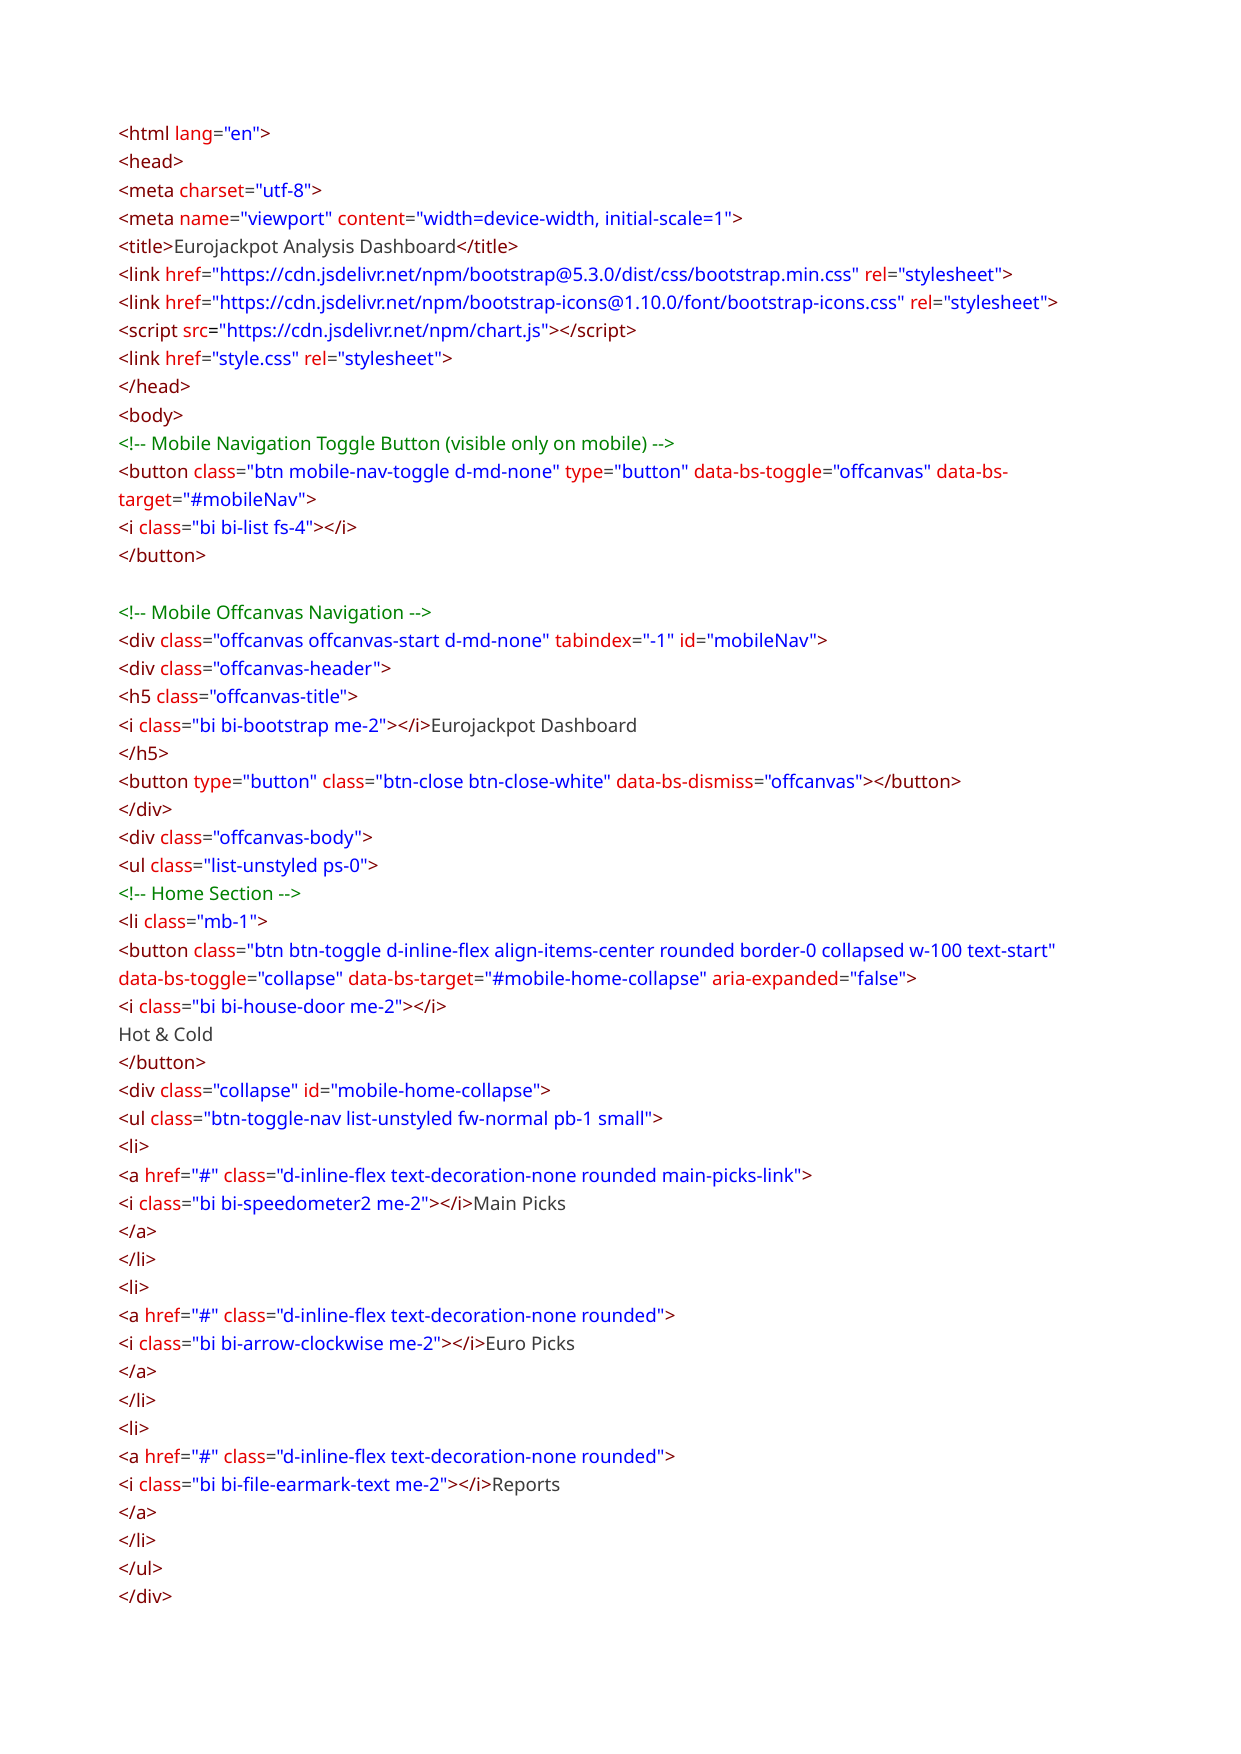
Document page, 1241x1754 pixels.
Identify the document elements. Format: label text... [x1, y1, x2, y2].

text <body> [118, 399, 1122, 427]
text </ul> [118, 1553, 1122, 1581]
text </a> [118, 1497, 1122, 1525]
text <link href="https://cdn.jsdelivr.net/npm/bootstrap@5.3.0/dist/css/bootstrap.min.css" rel="stylesheet"> [118, 259, 1122, 287]
text <button type="button" class="btn-close btn-close-white" data-bs-dismiss="offcanvas"></button> [118, 766, 1122, 794]
text </head> [118, 371, 1122, 399]
text <html lang="en"> [118, 118, 1122, 146]
text <ul class="btn-toggle-nav list-unstyled fw-normal pb-1 small"> [118, 1103, 1122, 1131]
text </button> [118, 540, 1122, 568]
text <i class="bi bi-arrow-clockwise me-2"></i>Euro Picks [118, 1328, 1122, 1356]
text </h5> [118, 737, 1122, 766]
text </li> [118, 1525, 1122, 1553]
text <i class="bi bi-speedometer2 me-2"></i>Main Picks [118, 1187, 1122, 1216]
text <div class="offcanvas-body"> [118, 822, 1122, 850]
text Hot & Cold [118, 1019, 1122, 1047]
text <button class="btn mobile-nav-toggle d-md-none" type="button" data-bs-toggle="offcanvas" data-bs-target="#mobileNav"> [118, 456, 1122, 512]
text </div> [118, 794, 1122, 822]
text <i class="bi bi-list fs-4"></i> [118, 512, 1122, 540]
text <head> [118, 146, 1122, 174]
text <li> [118, 1412, 1122, 1441]
text <a href="#" class="d-inline-flex text-decoration-none rounded"> [118, 1441, 1122, 1469]
text <li class="mb-1"> [118, 906, 1122, 934]
text <h5 class="offcanvas-title"> [118, 681, 1122, 709]
text </a> [118, 1216, 1122, 1244]
text data-bs-toggle="collapse" data-bs-target="#mobile-home-collapse" aria-expanded="false"> [118, 962, 1122, 991]
text <a href="#" class="d-inline-flex text-decoration-none rounded"> [118, 1300, 1122, 1328]
text <link href="https://cdn.jsdelivr.net/npm/bootstrap-icons@1.10.0/font/bootstrap-icons.css" rel="stylesheet"> [118, 287, 1122, 315]
text <li> [118, 1131, 1122, 1159]
text <meta name="viewport" content="width=device-width, initial-scale=1"> [118, 202, 1122, 231]
text <title>Eurojackpot Analysis Dashboard</title> [118, 231, 1122, 259]
text <div class="offcanvas offcanvas-start d-md-none" tabindex="-1" id="mobileNav"> [118, 625, 1122, 653]
text <i class="bi bi-file-earmark-text me-2"></i>Reports [118, 1469, 1122, 1497]
text <!-- Home Section --> [118, 878, 1122, 906]
text <i class="bi bi-house-door me-2"></i> [118, 991, 1122, 1019]
text <!-- Mobile Navigation Toggle Button (visible only on mobile) --> [118, 427, 1122, 456]
text </li> [118, 1384, 1122, 1412]
text <li> [118, 1272, 1122, 1300]
text </button> [118, 1047, 1122, 1075]
text <script src="https://cdn.jsdelivr.net/npm/chart.js"></script> [118, 315, 1122, 343]
text <button class="btn btn-toggle d-inline-flex align-items-center rounded border-0 collapsed w-100 text-start" [118, 934, 1122, 962]
text </li> [118, 1244, 1122, 1272]
text <i class="bi bi-bootstrap me-2"></i>Eurojackpot Dashboard [118, 709, 1122, 737]
text <link href="style.css" rel="stylesheet"> [118, 343, 1122, 371]
text <ul class="list-unstyled ps-0"> [118, 850, 1122, 878]
text <meta charset="utf-8"> [118, 174, 1122, 202]
text </a> [118, 1356, 1122, 1384]
text <div class="collapse" id="mobile-home-collapse"> [118, 1075, 1122, 1103]
text </div> [118, 1581, 1122, 1609]
text <a href="#" class="d-inline-flex text-decoration-none rounded main-picks-link"> [118, 1159, 1122, 1187]
text <div class="offcanvas-header"> [118, 653, 1122, 681]
text <!-- Mobile Offcanvas Navigation --> [118, 597, 1122, 625]
